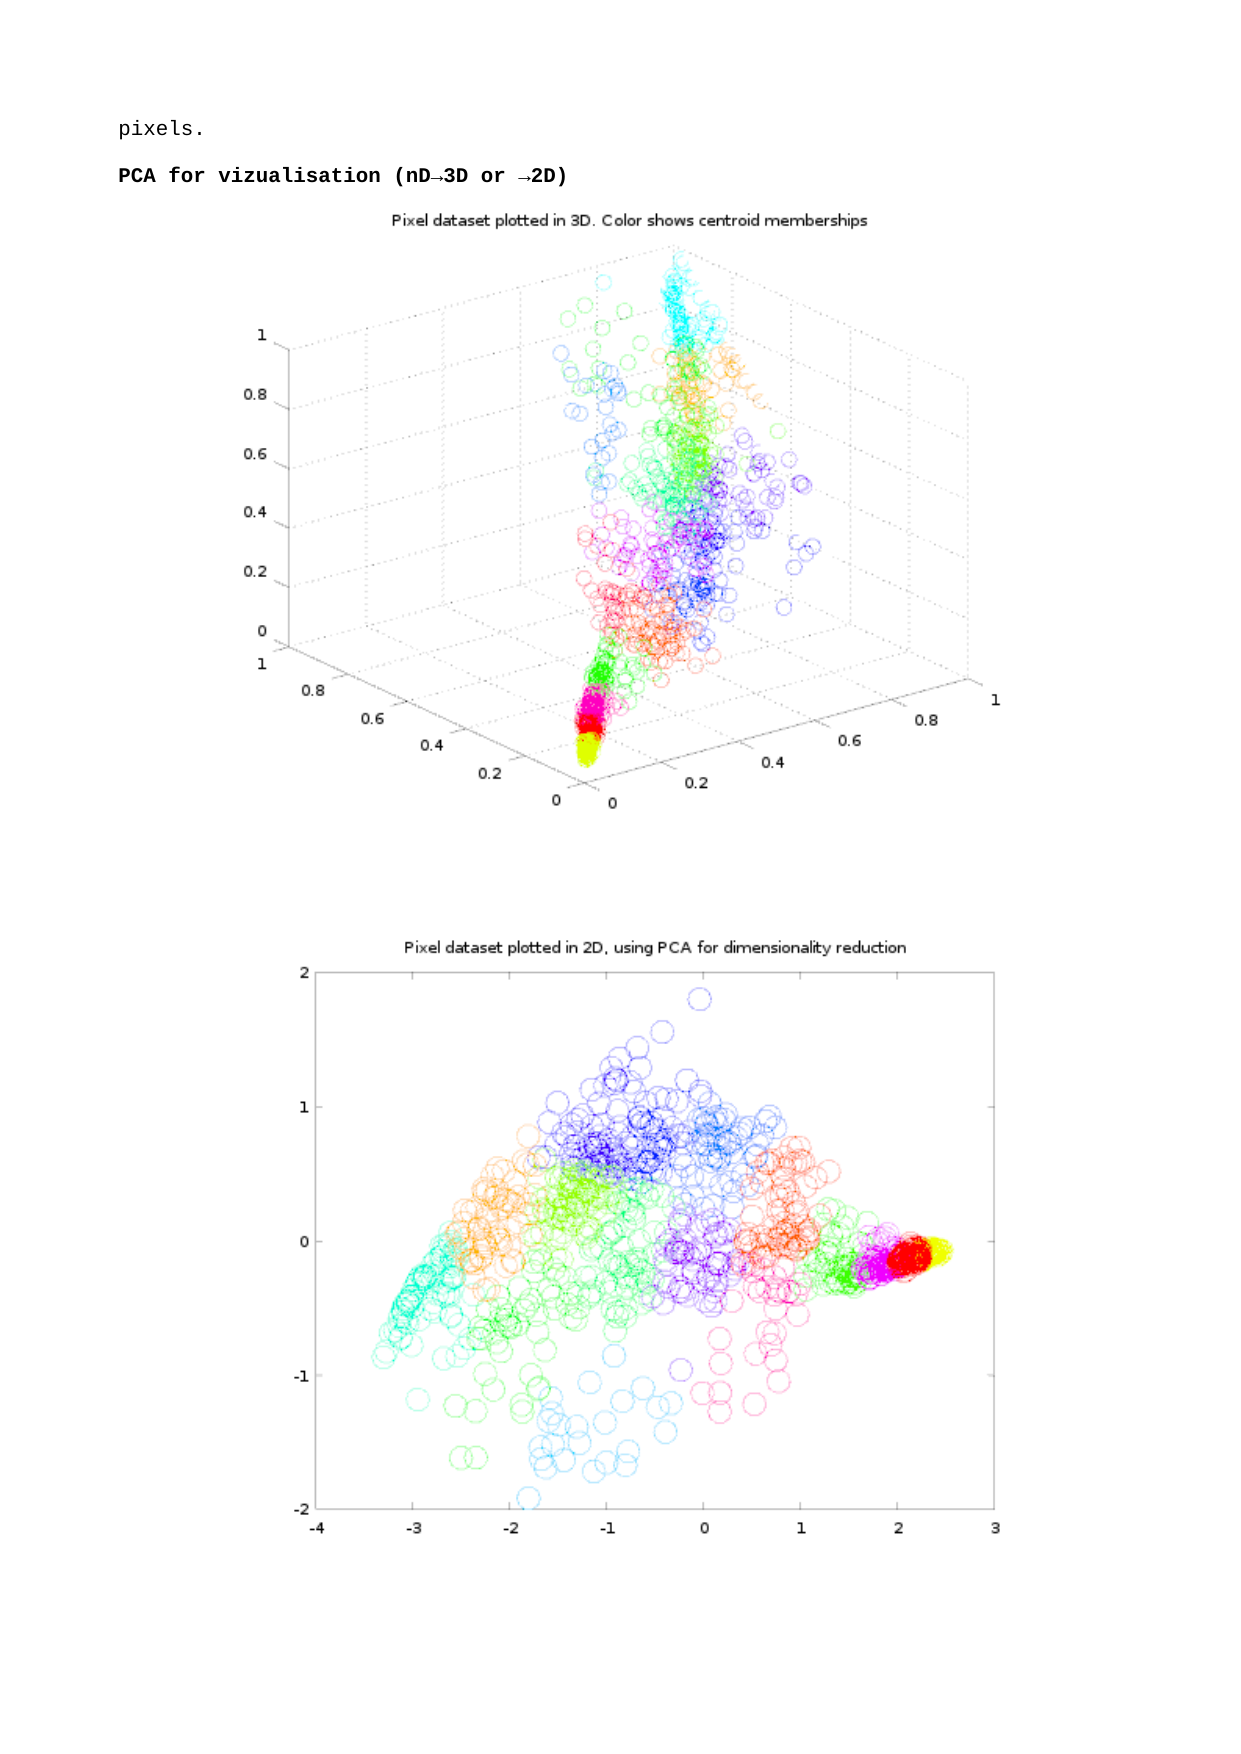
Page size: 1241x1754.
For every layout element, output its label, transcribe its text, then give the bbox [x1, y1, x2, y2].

picture [268, 936, 1042, 1554]
text pixels. [118, 118, 1122, 142]
picture [232, 212, 1008, 812]
text PCA for vizualisation (nD→3D or →2D) [118, 165, 1122, 189]
